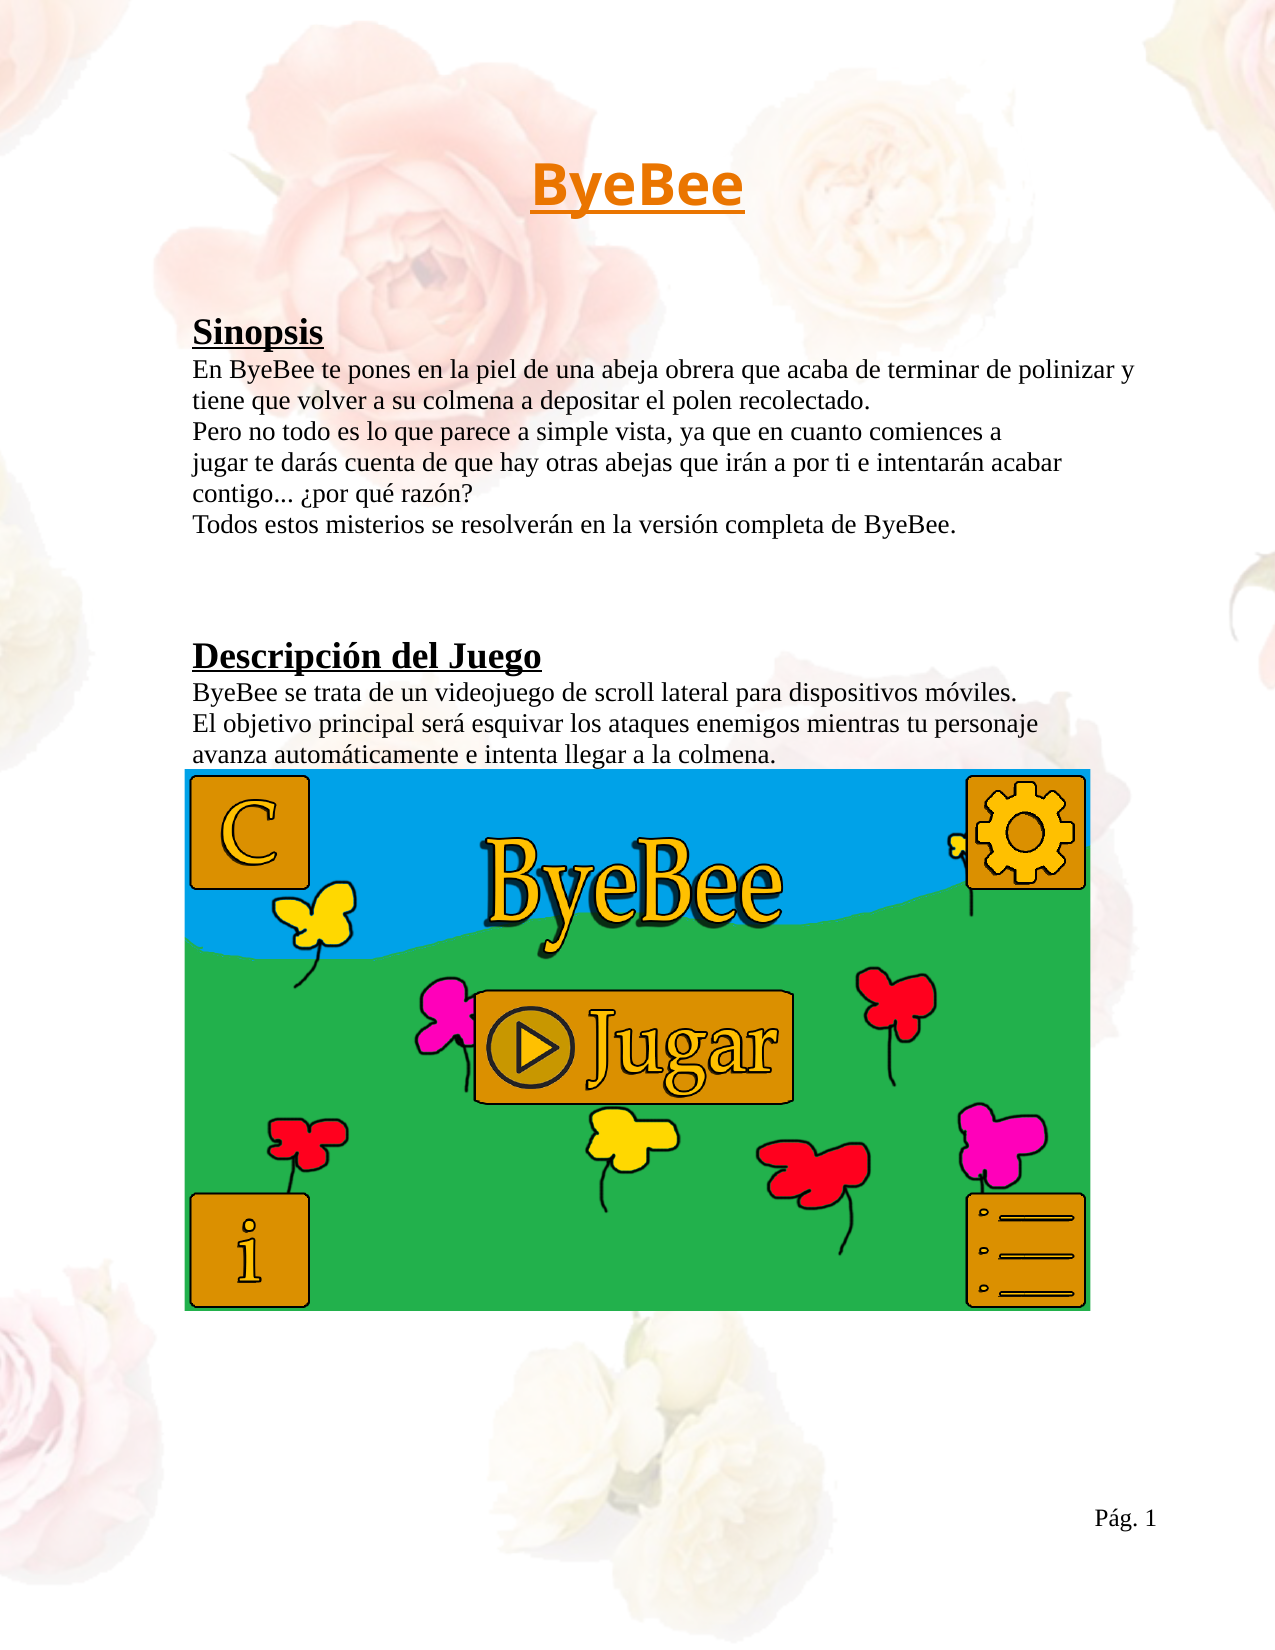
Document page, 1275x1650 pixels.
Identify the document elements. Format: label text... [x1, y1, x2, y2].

text ByeBee se trata de un videojuego de scroll lateral para dispositivos móviles. [118, 676, 1157, 707]
text En ByeBee te pones en la piel de una abeja obrera que acaba de terminar de polinizar y tiene que volver a su colmena a depositar el polen recolectado. [118, 353, 1157, 415]
text jugar te darás cuenta de que hay otras abejas que irán a por ti e intentarán acabar contigo... ¿por qué razón? [118, 446, 1157, 508]
text Sinopsis [118, 309, 1157, 353]
text Descripción del Juego [118, 633, 1157, 676]
text Todos estos misterios se resolverán en la versión completa de ByeBee. [118, 508, 1157, 539]
text avanza automáticamente e intenta llegar a la colmena. [118, 738, 1157, 769]
text El objetivo principal será esquivar los ataques enemigos mientras tu personaje [118, 707, 1157, 738]
picture [0, 0, 1275, 1650]
text Pero no todo es lo que parece a simple vista, ya que en cuanto comiences a [118, 415, 1157, 446]
